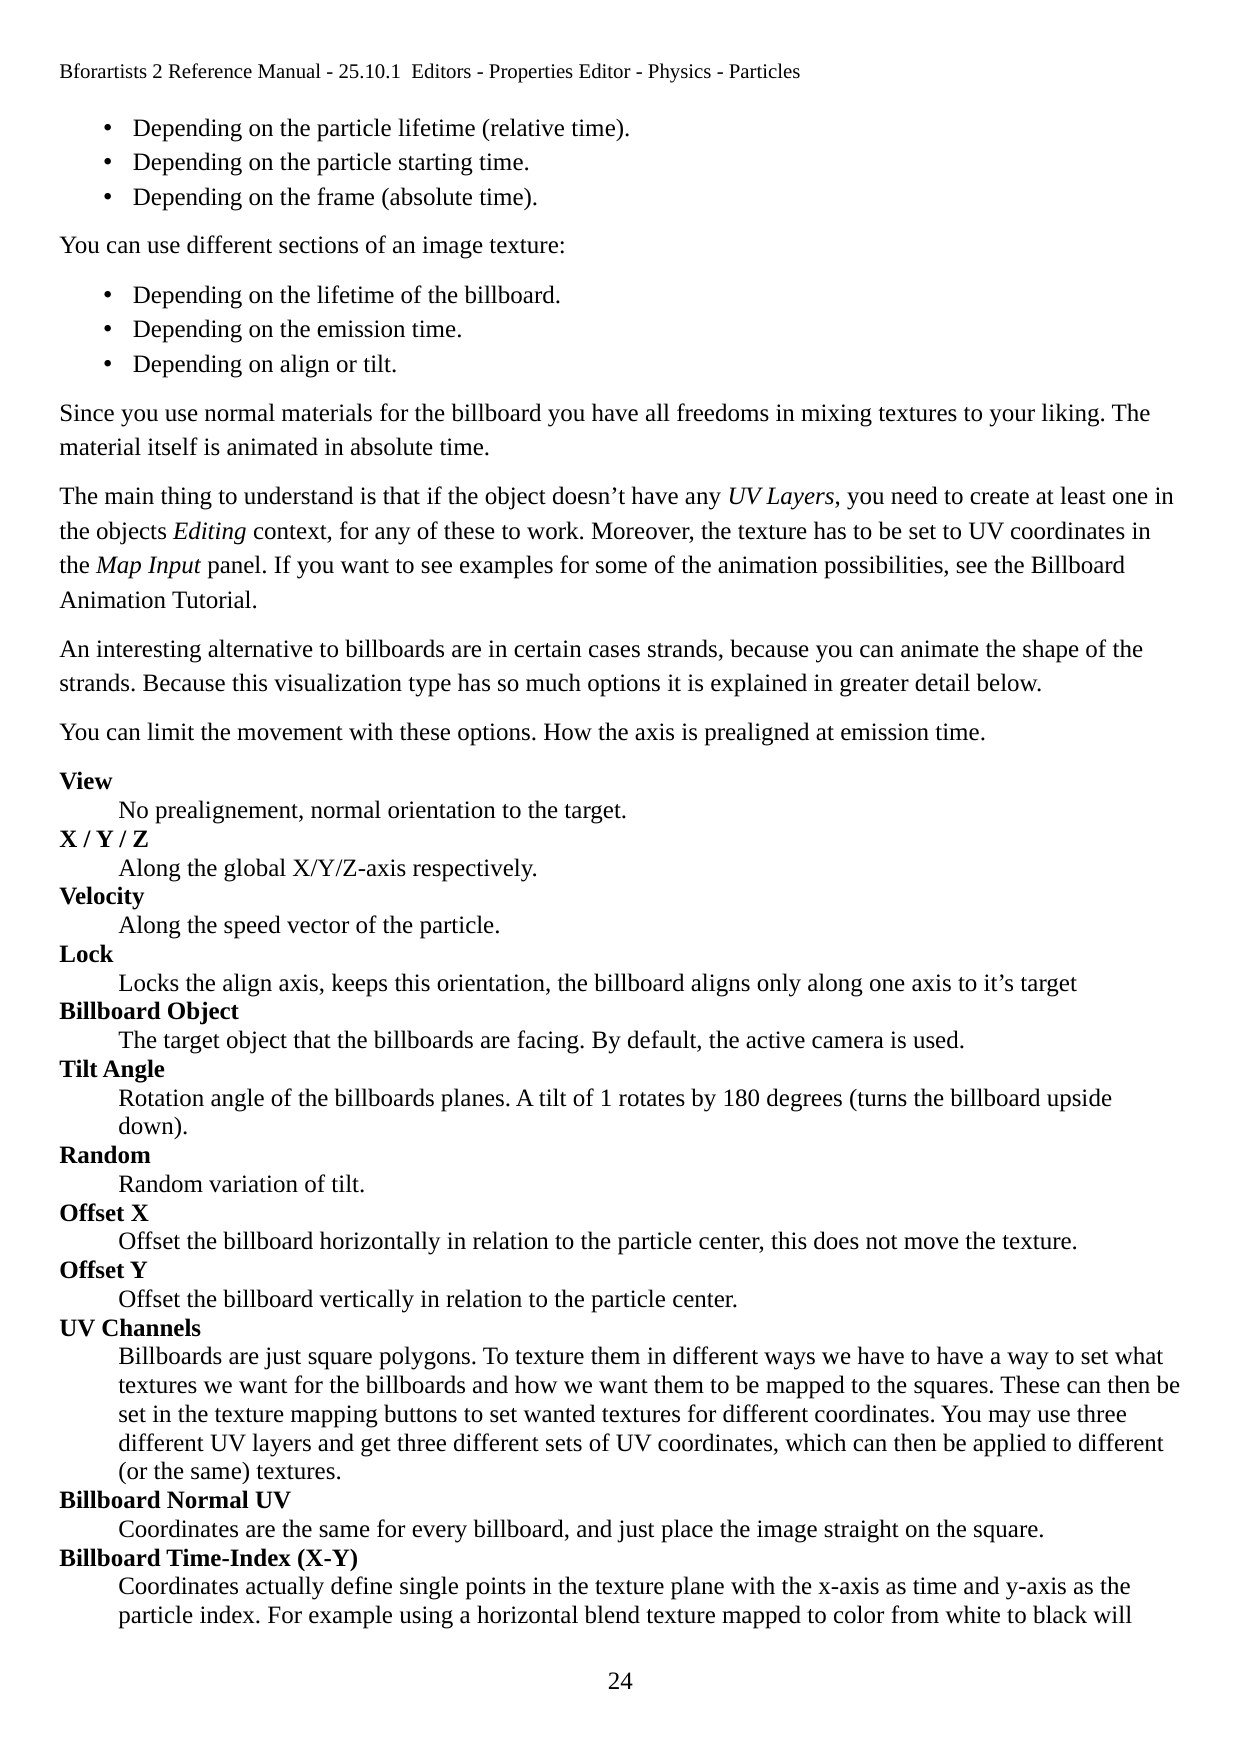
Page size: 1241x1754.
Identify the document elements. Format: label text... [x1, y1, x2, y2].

list Depending on align or tilt. [103, 349, 1181, 377]
text The main thing to understand is that if the object doesn’t have any UV Layers, you need to create at least one in the objects Editing context, for any of these to work. Moreover, the texture has to be set to UV coordinates in the Map Input panel. If you want to see examples for some of the animation possibilities, see the Billboard Animation Tutorial. [59, 481, 1181, 613]
list Offset the billboard horizontally in relation to the particle center, this does not move the texture. [118, 1226, 1181, 1255]
list Random variation of tilt. [118, 1169, 1181, 1198]
text Since you use normal materials for the billboard you have all freedoms in mixing textures to your liking. The material itself is animated in absolute time. [59, 398, 1181, 461]
list Depending on the lifetime of the billboard. [103, 280, 1181, 308]
list Offset the billboard vertically in relation to the particle center. [118, 1284, 1181, 1313]
subtitle View [59, 766, 1181, 795]
list Depending on the particle starting time. [103, 147, 1181, 176]
text An interesting alternative to billboards are in certain cases strands, because you can animate the shape of the strands. Because this visualization type has so much options it is explained in greater detail below. [59, 634, 1181, 697]
list Coordinates actually define single points in the texture plane with the x-axis as time and y-axis as the particle index. For example using a horizontal blend texture mapped to color from white to black will [118, 1571, 1181, 1629]
list Depending on the particle lifetime (relative time). [103, 113, 1181, 141]
subtitle Billboard Time-Index (X-Y) [59, 1543, 1181, 1571]
list Locks the align axis, keeps this orientation, the billboard aligns only along one axis to it’s target [118, 968, 1181, 996]
subtitle Velocity [59, 881, 1181, 910]
list Depending on the frame (absolute time). [103, 182, 1181, 210]
subtitle Billboard Normal UV [59, 1485, 1181, 1514]
list Along the speed vector of the particle. [118, 910, 1181, 939]
list Along the global X/Y/Z-axis respectively. [118, 853, 1181, 881]
list Rotation angle of the billboards planes. A tilt of 1 rotates by 180 degrees (turns the billboard upside down). [118, 1083, 1181, 1140]
subtitle Billboard Object [59, 996, 1181, 1025]
subtitle Tilt Angle [59, 1054, 1181, 1083]
subtitle Offset Y [59, 1255, 1181, 1284]
subtitle X / Y / Z [59, 824, 1181, 853]
text You can limit the movement with these options. How the axis is prealigned at emission time. [59, 717, 1181, 746]
text You can use different sections of an image texture: [59, 231, 1181, 259]
subtitle UV Channels [59, 1313, 1181, 1341]
list Depending on the emission time. [103, 314, 1181, 343]
subtitle Offset X [59, 1198, 1181, 1226]
list Coordinates are the same for every billboard, and just place the image straight on the square. [118, 1514, 1181, 1543]
subtitle Random [59, 1140, 1181, 1169]
list Billboards are just square polygons. To texture them in different ways we have to have a way to set what textures we want for the billboards and how we want them to be mapped to the squares. These can then be set in the texture mapping buttons to set wanted textures for different coordinates. You may use three different UV layers and get three different sets of UV coordinates, which can then be applied to different (or the same) textures. [118, 1341, 1181, 1485]
list No prealignement, normal orientation to the target. [118, 795, 1181, 824]
list The target object that the billboards are facing. By default, the active camera is used. [118, 1025, 1181, 1054]
subtitle Lock [59, 939, 1181, 968]
